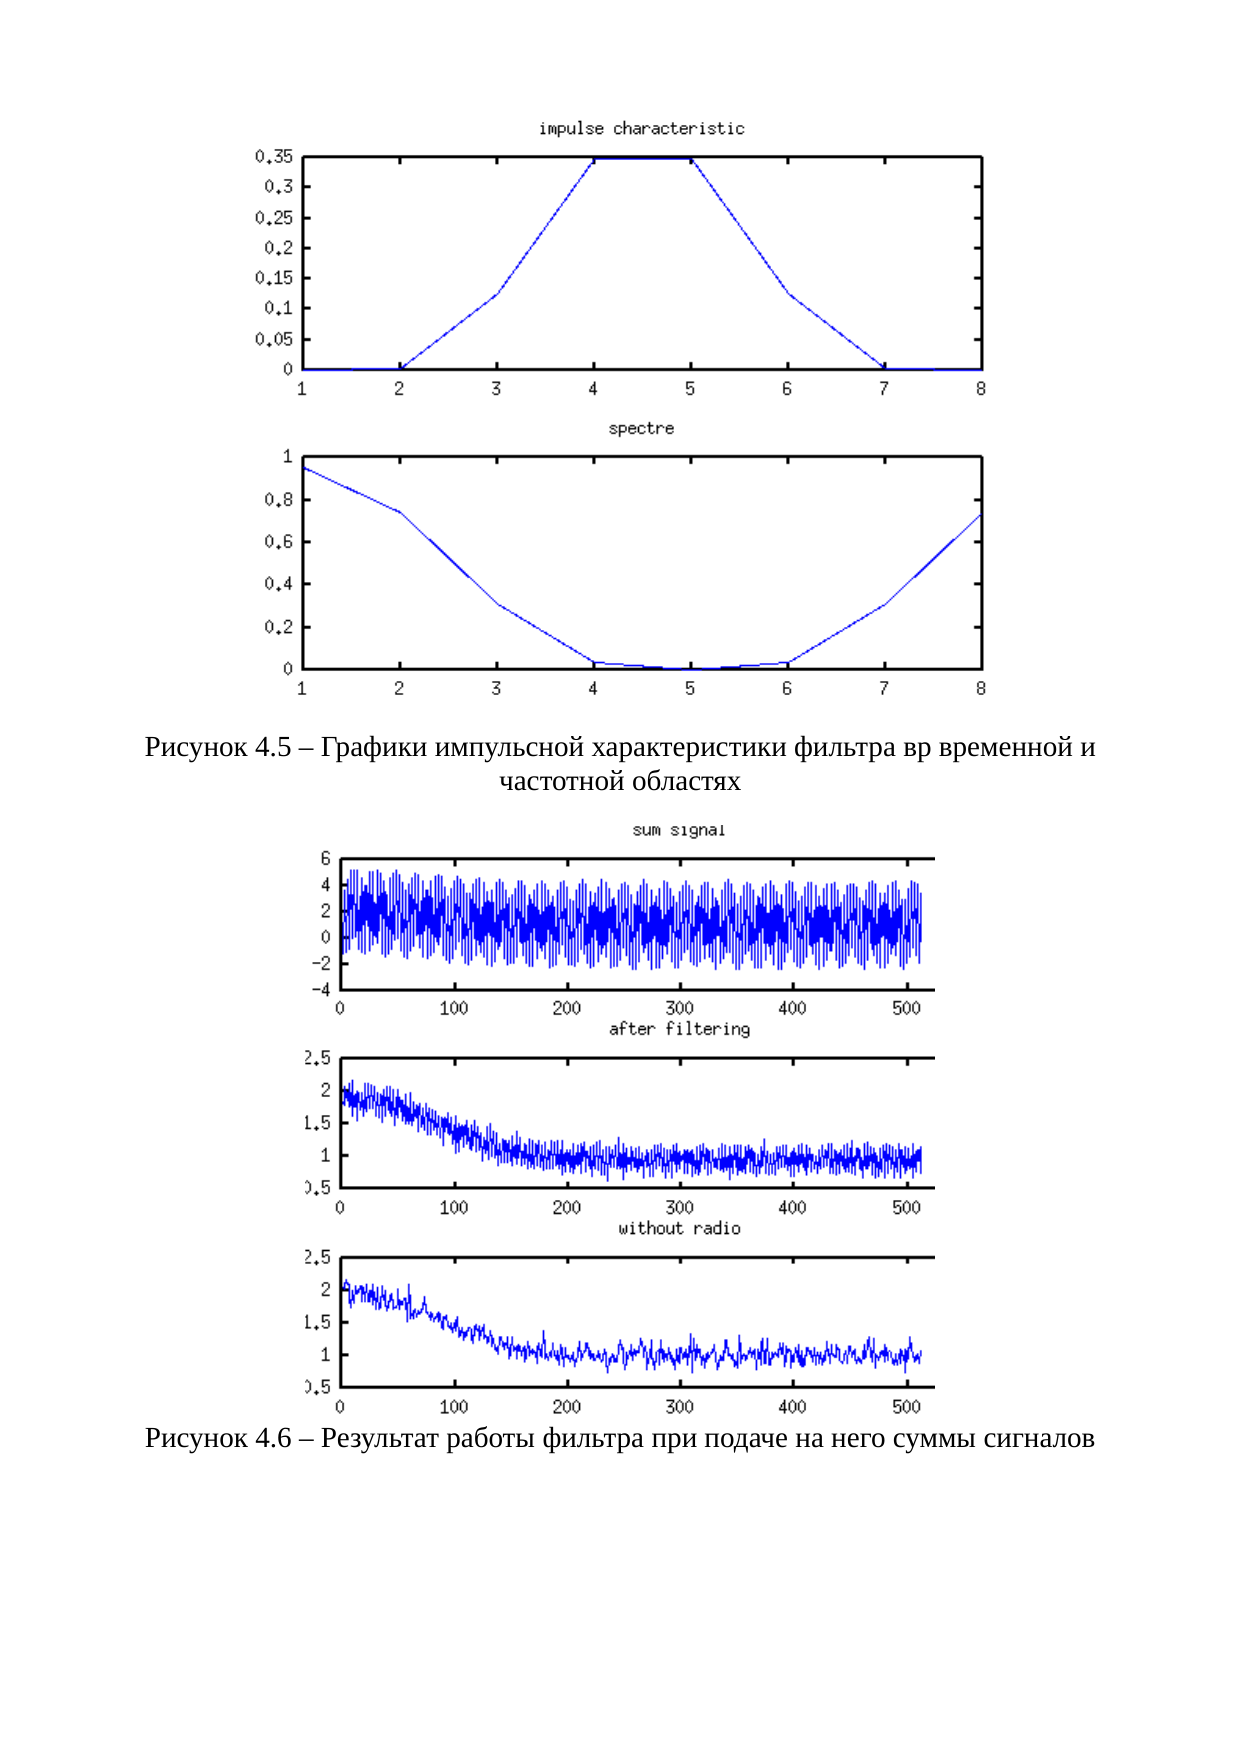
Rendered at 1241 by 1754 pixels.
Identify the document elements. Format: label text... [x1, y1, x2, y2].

text Рисунок 4.5 – Графики импульсной характеристики фильтра вр временной и частотной областях [118, 729, 1122, 796]
picture [250, 118, 990, 701]
picture [305, 825, 935, 1420]
text Рисунок 4.6 – Результат работы фильтра при подаче на него суммы сигналов [118, 825, 1122, 1453]
